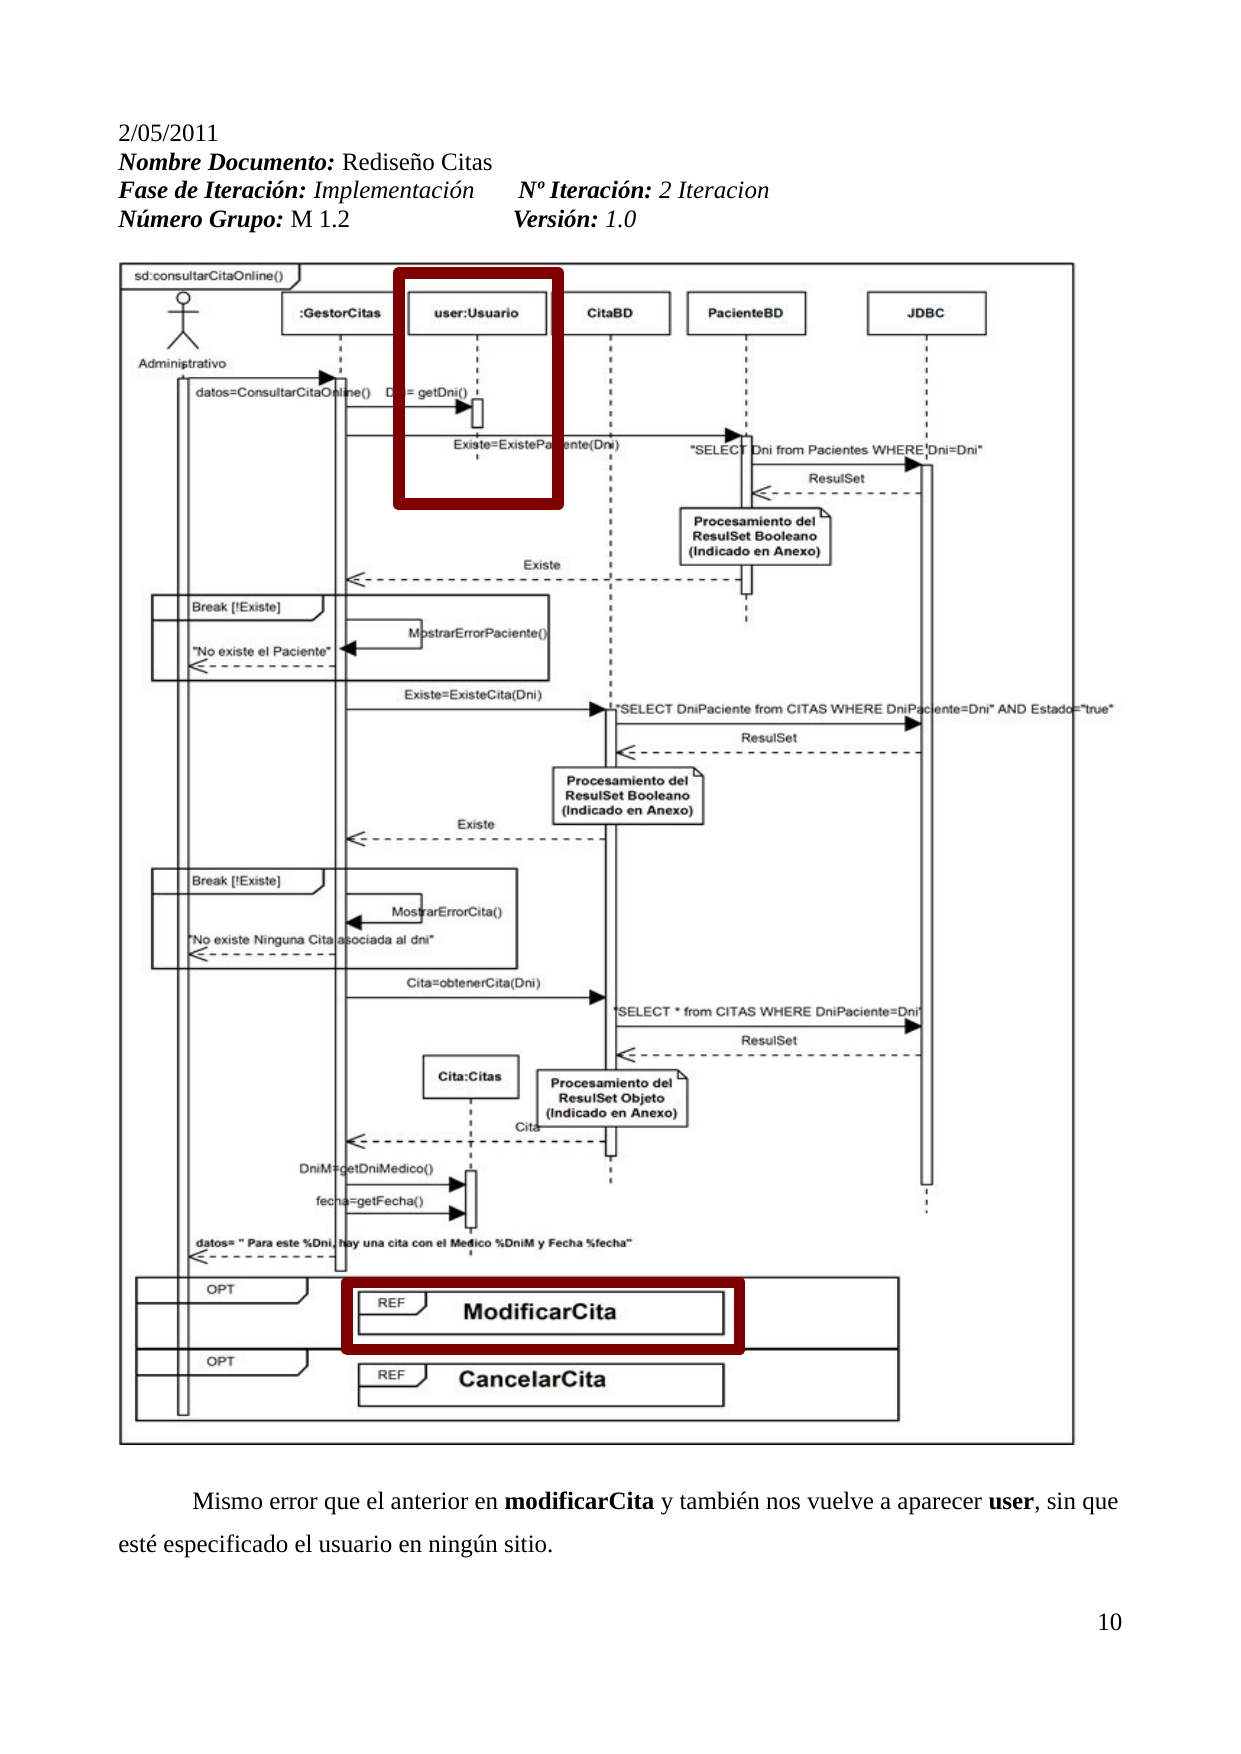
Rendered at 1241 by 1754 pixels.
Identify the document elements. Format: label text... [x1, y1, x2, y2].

picture [118, 262, 1123, 1445]
text Mismo error que el anterior en modificarCita y también nos vuelve a aparecer user, sin que esté especificado el usuario en ningún sitio. [118, 1486, 1122, 1558]
